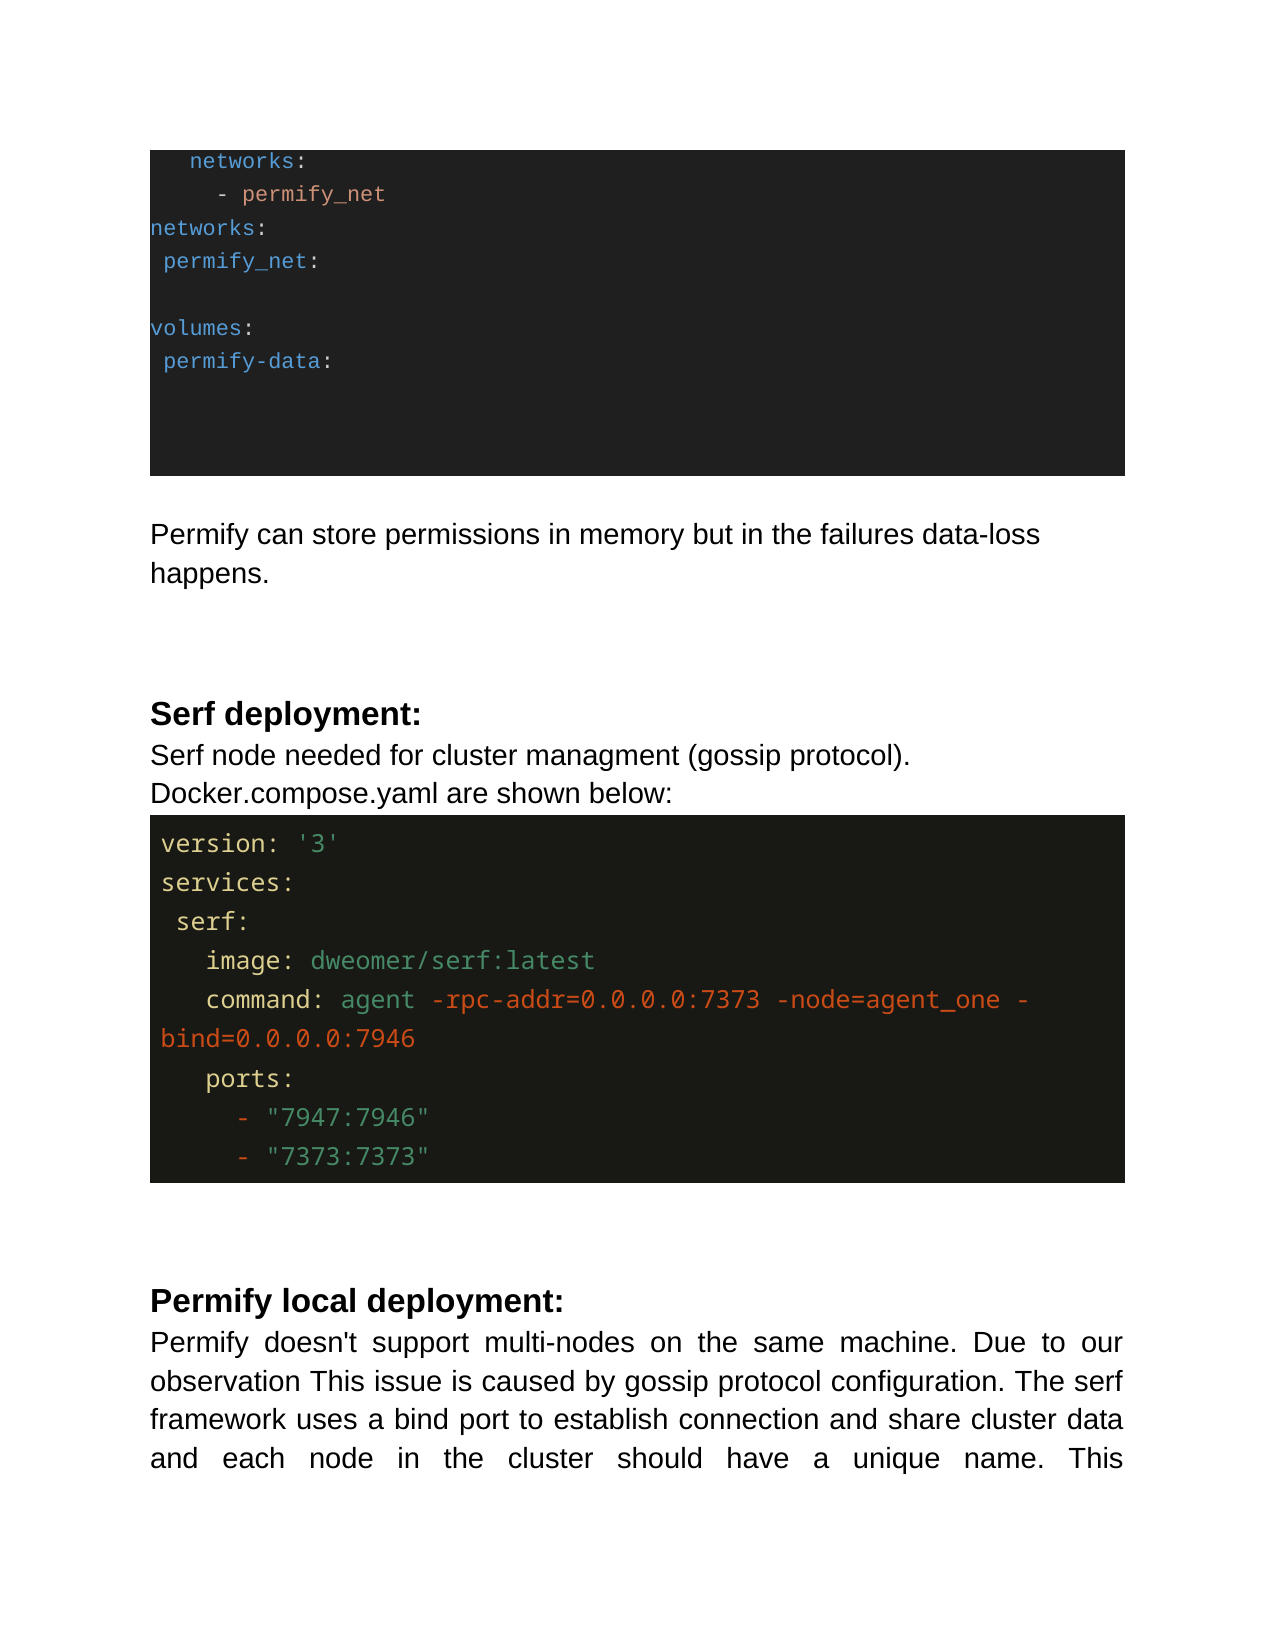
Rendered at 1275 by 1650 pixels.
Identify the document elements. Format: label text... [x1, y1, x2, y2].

text networks: [150, 217, 1125, 242]
text Serf deployment: [150, 693, 1125, 732]
text - permify_net [150, 183, 1125, 208]
text permify-data: [150, 351, 1125, 375]
text Docker.compose.yaml are shown below: [150, 776, 1125, 810]
text Permify doesn't support multi-nodes on the same machine. Due to our observation This issue is caused by gossip protocol configuration. The serf framework uses a bind port to establish connection and share cluster data and each node in the cluster should have a unique name. This [150, 1325, 1125, 1474]
text networks: [150, 150, 1125, 175]
text Serf node needed for cluster managment (gossip protocol). [150, 738, 1125, 771]
text Permify local deployment: [150, 1281, 1125, 1319]
text volumes: [150, 317, 1125, 342]
text permify_net: [150, 250, 1125, 275]
text Permify can store permissions in memory but in the failures data-loss happens. [150, 517, 1125, 589]
table_header version: '3' services: serf: image: dweomer/serf:latest command: agent -rpc-addr=0.0.0.0:7373 -node=agent_one -bind=0.0.0.0:7946 ports: - "7947:7946" - "7373:7373" [150, 815, 1125, 1183]
